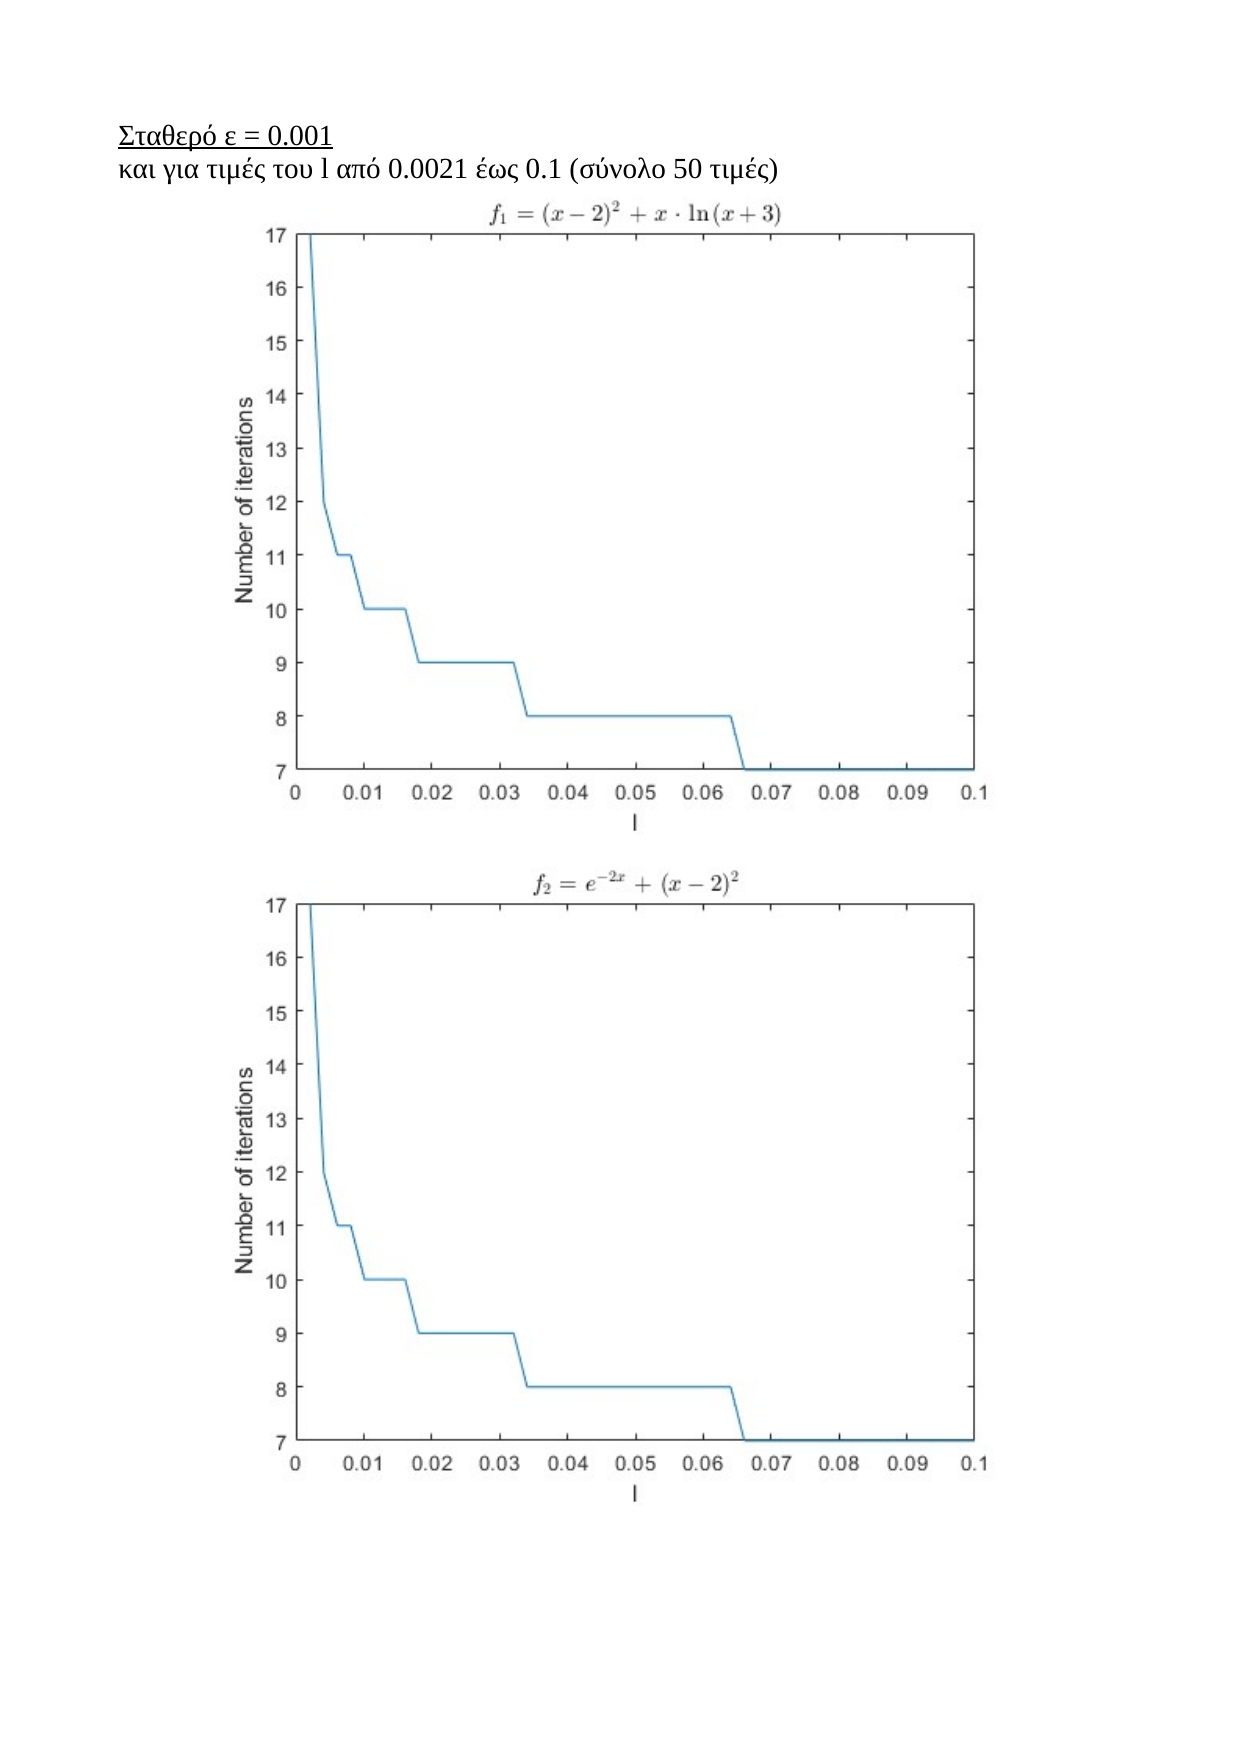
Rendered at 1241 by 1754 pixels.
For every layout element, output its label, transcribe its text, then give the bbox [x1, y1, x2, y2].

picture [182, 856, 1058, 1513]
text και για τιμές του l από 0.0021 έως 0.1 (σύνολο 50 τιμές) [118, 152, 1122, 185]
picture [182, 185, 1058, 842]
text Σταθερό ε = 0.001 [118, 118, 1122, 152]
